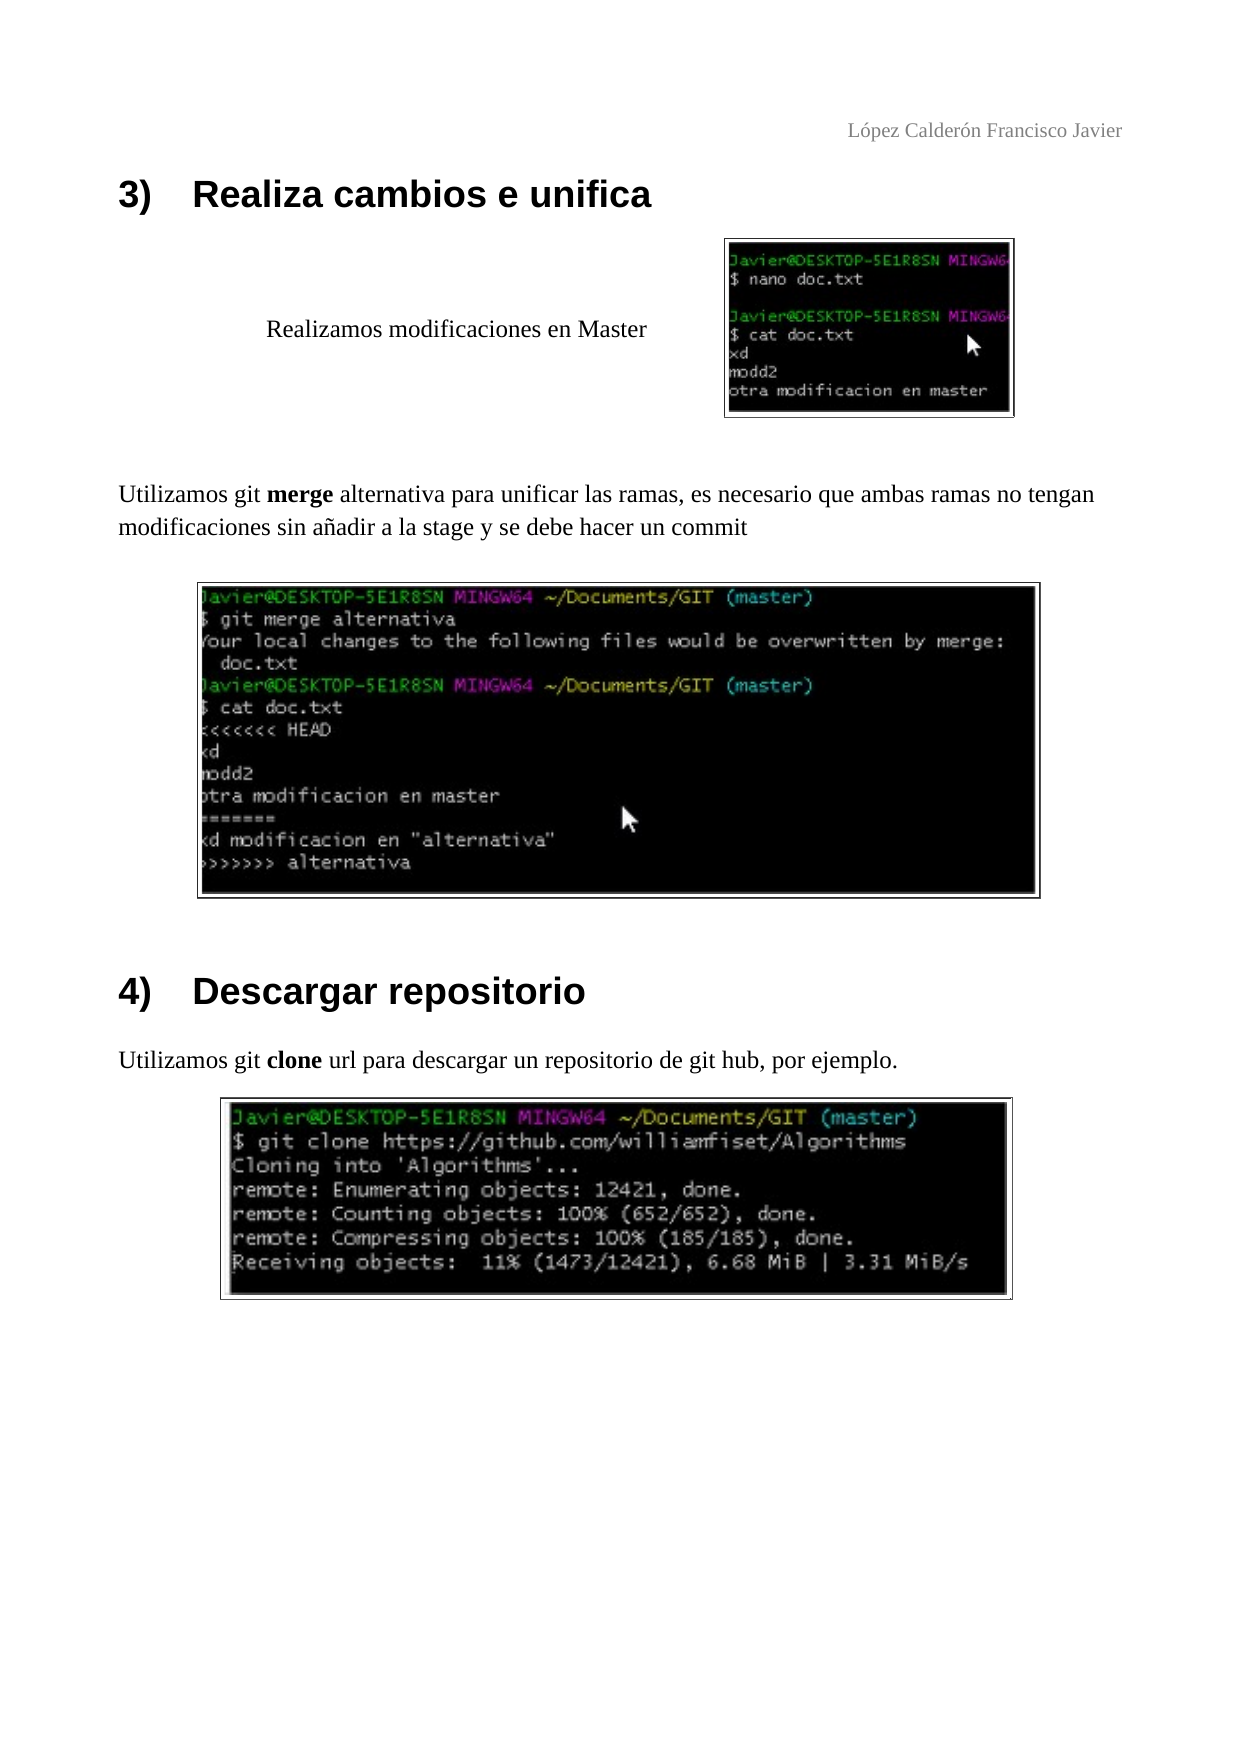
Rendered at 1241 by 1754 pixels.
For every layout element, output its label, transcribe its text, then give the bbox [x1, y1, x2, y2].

picture [201, 586, 1036, 894]
text Realizamos modificaciones en Master [118, 314, 724, 343]
text Utilizamos git merge alternativa para unificar las ramas, es necesario que ambas ramas no tengan modificaciones sin añadir a la stage y se debe hacer un commit [118, 479, 1122, 541]
text [1015, 314, 1122, 343]
picture [224, 1102, 1007, 1295]
subtitle Descargar repositorio [118, 969, 1122, 1012]
picture [728, 242, 1010, 412]
subtitle Realiza cambios e unifica [118, 172, 1122, 215]
text Utilizamos git clone url para descargar un repositorio de git hub, por ejemplo. [118, 1045, 1122, 1074]
